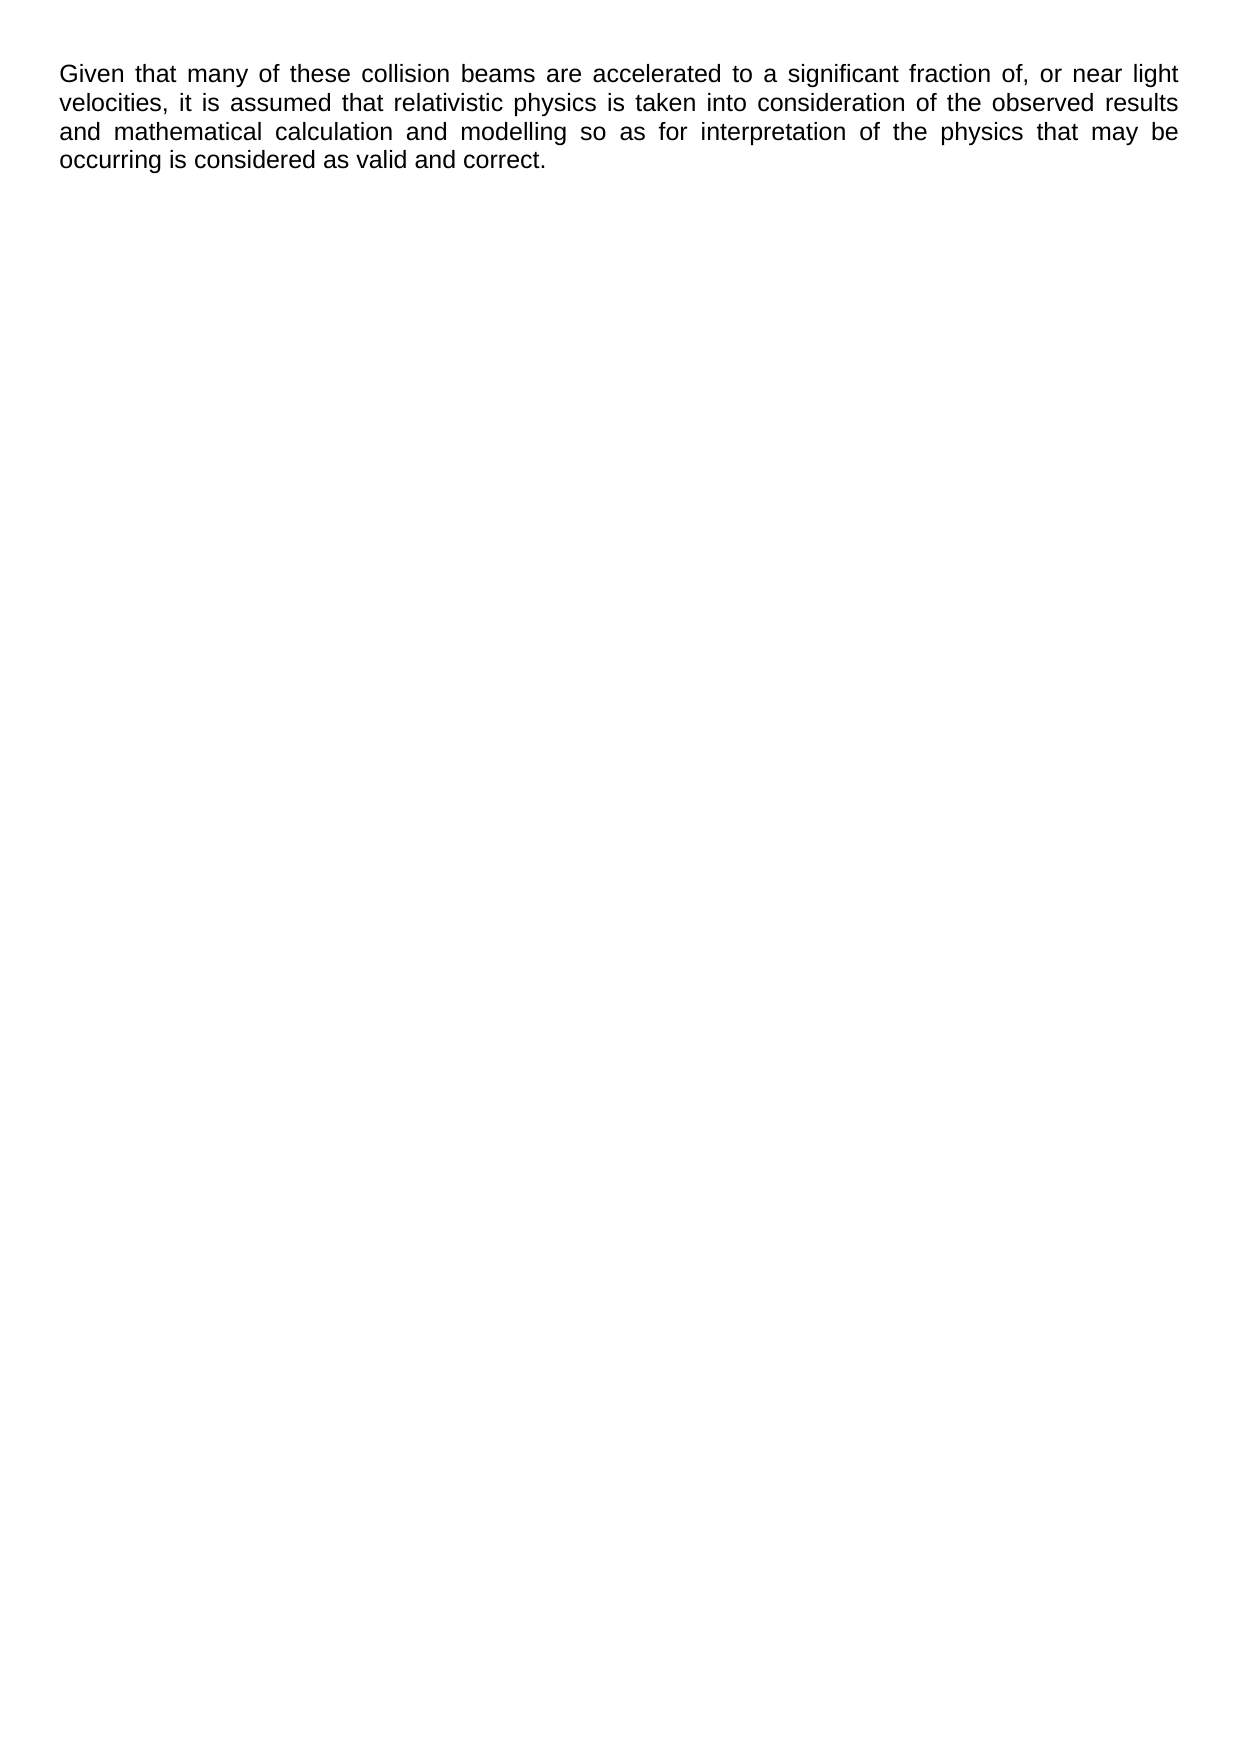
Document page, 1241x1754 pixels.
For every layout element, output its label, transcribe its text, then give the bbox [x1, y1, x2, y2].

text Given that many of these collision beams are accelerated to a significant fraction of, or near light velocities, it is assumed that relativistic physics is taken into consideration of the observed results and mathematical calculation and modelling so as for interpretation of the physics that may be occurring is considered as valid and correct. [59, 59, 1181, 174]
